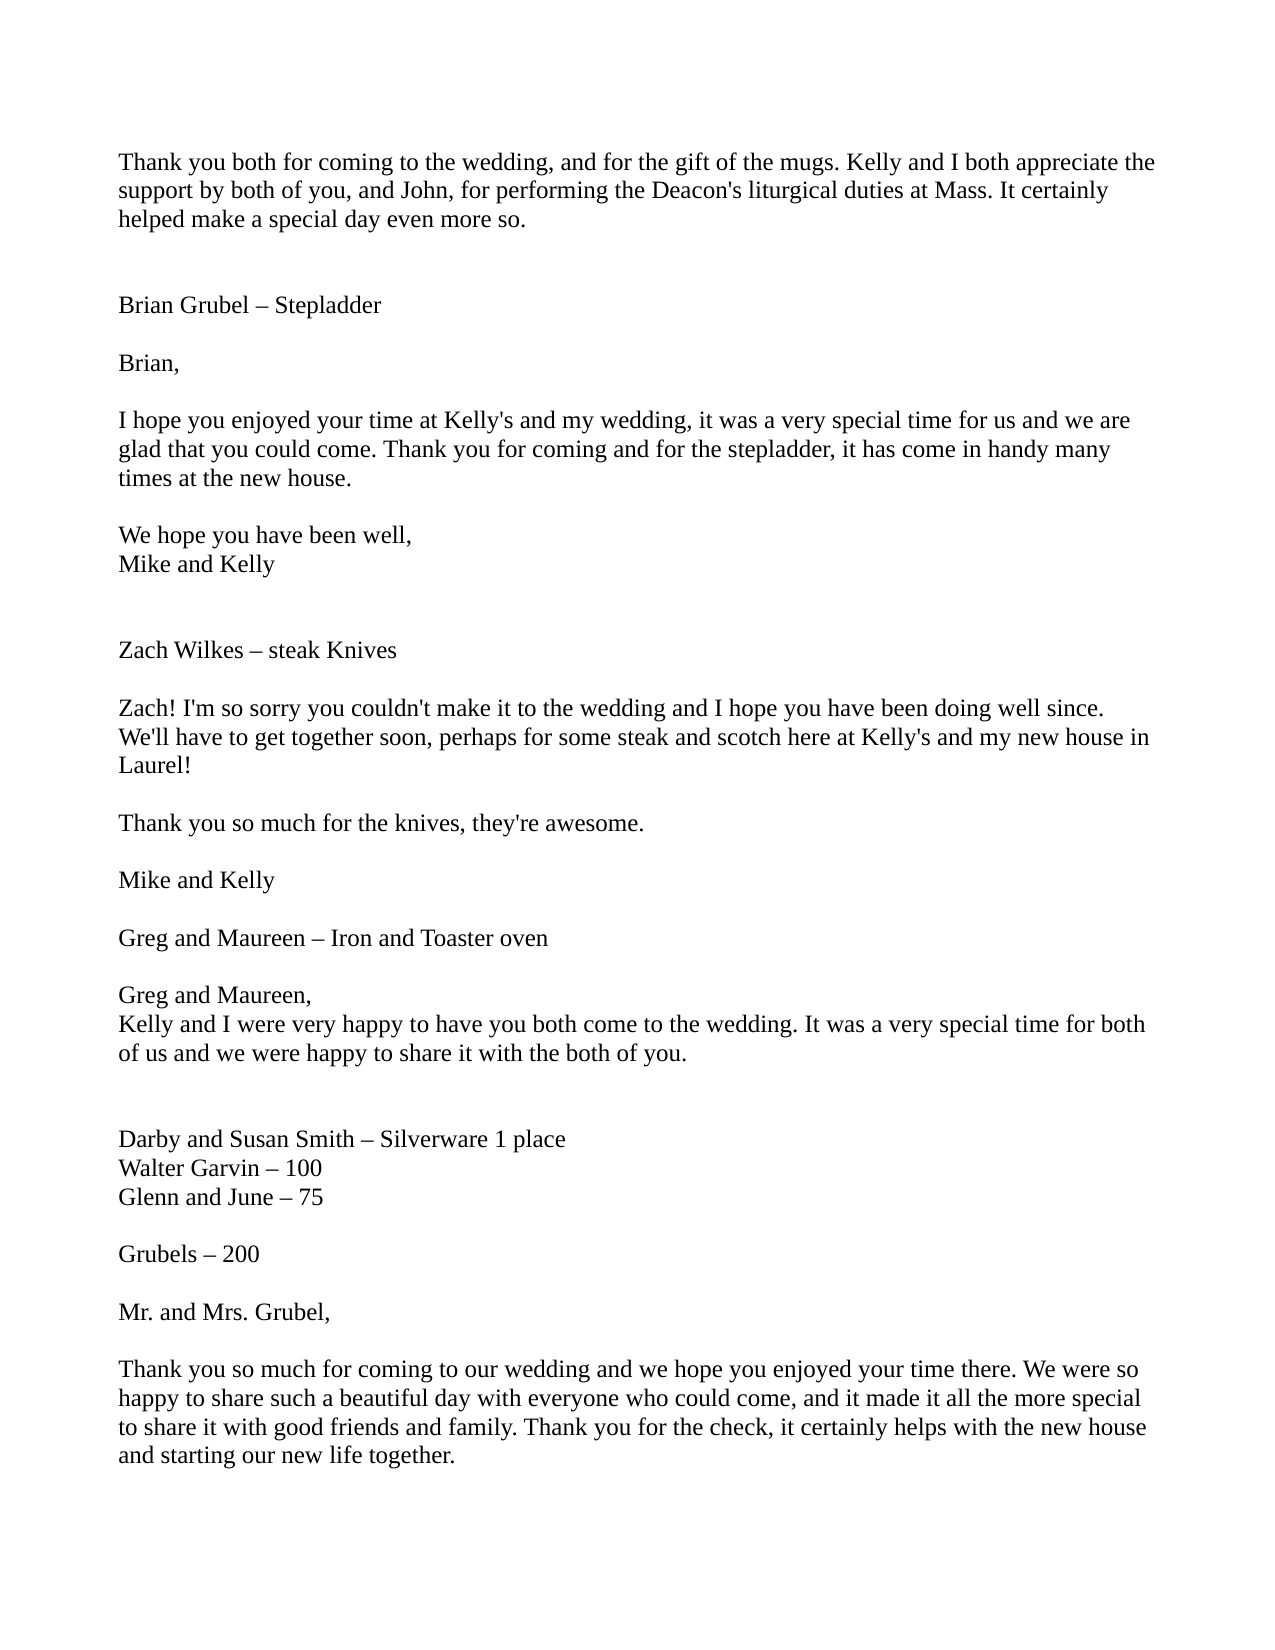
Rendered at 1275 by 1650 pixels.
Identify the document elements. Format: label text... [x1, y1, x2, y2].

text Grubels – 200 [118, 1239, 1157, 1268]
text Mike and Kelly [118, 866, 1157, 894]
text Greg and Maureen – Iron and Toaster oven [118, 923, 1157, 952]
text Brian, [118, 348, 1157, 377]
text Zach! I'm so sorry you couldn't make it to the wedding and I hope you have been doing well since. We'll have to get together soon, perhaps for some steak and scotch here at Kelly's and my new house in Laurel! [118, 693, 1157, 779]
text Zach Wilkes – steak Knives [118, 636, 1157, 664]
text Thank you so much for coming to our wedding and we hope you enjoyed your time there. We were so happy to share such a beautiful day with everyone who could come, and it made it all the more special to share it with good friends and family. Thank you for the check, it certainly helps with the new house and starting our new life together. [118, 1354, 1157, 1469]
text Greg and Maureen, [118, 981, 1157, 1009]
text Glenn and June – 75 [118, 1182, 1157, 1211]
text Walter Garvin – 100 [118, 1153, 1157, 1182]
text Mr. and Mrs. Grubel, [118, 1297, 1157, 1326]
text Thank you both for coming to the wedding, and for the gift of the mugs. Kelly and I both appreciate the support by both of you, and John, for performing the Deacon's liturgical duties at Mass. It certainly helped make a special day even more so. [118, 147, 1157, 233]
text Mike and Kelly [118, 549, 1157, 578]
text Kelly and I were very happy to have you both come to the wedding. It was a very special time for both of us and we were happy to share it with the both of you. [118, 1009, 1157, 1067]
text We hope you have been well, [118, 521, 1157, 549]
text I hope you enjoyed your time at Kelly's and my wedding, it was a very special time for us and we are glad that you could come. Thank you for coming and for the stepladder, it has come in handy many times at the new house. [118, 406, 1157, 492]
text Thank you so much for the knives, they're awesome. [118, 808, 1157, 837]
text Brian Grubel – Stepladder [118, 291, 1157, 319]
text Darby and Susan Smith – Silverware 1 place [118, 1124, 1157, 1153]
